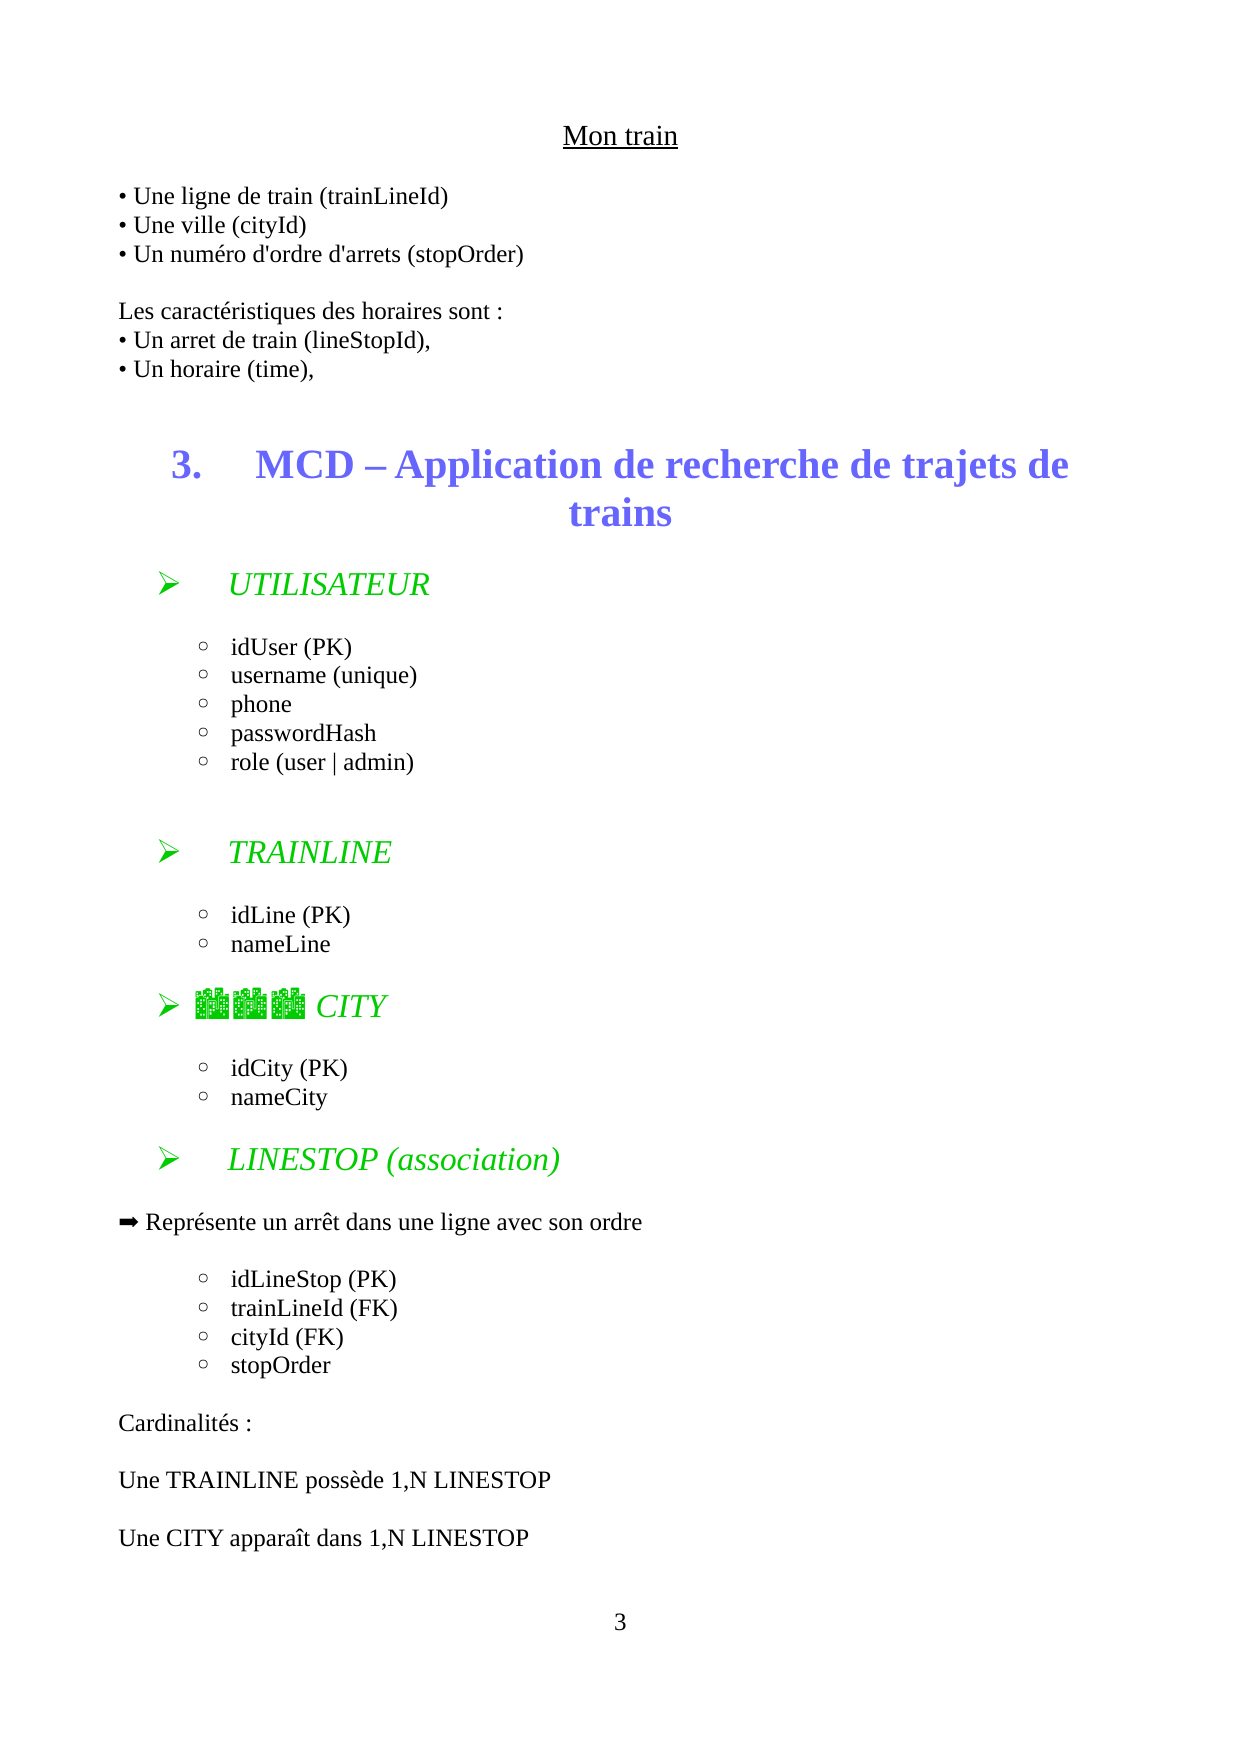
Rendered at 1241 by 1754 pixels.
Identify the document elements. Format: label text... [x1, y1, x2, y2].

text ➡️ Représente un arrêt dans une ligne avec son ordre [118, 1207, 1122, 1235]
text Cardinalités : [118, 1408, 1122, 1437]
text • Un horaire (time), [118, 354, 1122, 382]
list role (user | admin) [193, 747, 1122, 775]
list idUser (PK) [193, 632, 1122, 660]
list idLine (PK) [193, 900, 1122, 929]
text 3. 🧩 MCD – Application de recherche de trajets de trains [118, 440, 1122, 536]
text • Un arret de train (lineStopId), [118, 325, 1122, 354]
text Une CITY apparaît dans 1,N LINESTOP [118, 1523, 1122, 1552]
list cityId (FK) [193, 1322, 1122, 1350]
list 🚌 TRAINLINE [156, 833, 1122, 871]
text Une TRAINLINE possède 1,N LINESTOP [118, 1465, 1122, 1494]
list username (unique) [193, 660, 1122, 689]
text • Une ligne de train (trainLineId) [118, 181, 1122, 210]
list 🏙️🏙️🏙️ CITY [156, 986, 1122, 1024]
list nameLine [193, 929, 1122, 957]
list passwordHash [193, 718, 1122, 747]
list 👤 UTILISATEUR [156, 564, 1122, 603]
text Les caractéristiques des horaires sont : [118, 296, 1122, 325]
text • Une ville (cityId) [118, 210, 1122, 239]
list nameCity [193, 1082, 1122, 1111]
list trainLineId (FK) [193, 1293, 1122, 1322]
text • Un numéro d'ordre d'arrets (stopOrder) [118, 239, 1122, 267]
list idCity (PK) [193, 1053, 1122, 1082]
list 📍 LINESTOP (association) [156, 1139, 1122, 1178]
list idLineStop (PK) [193, 1264, 1122, 1293]
list phone [193, 689, 1122, 718]
list stopOrder [193, 1350, 1122, 1379]
